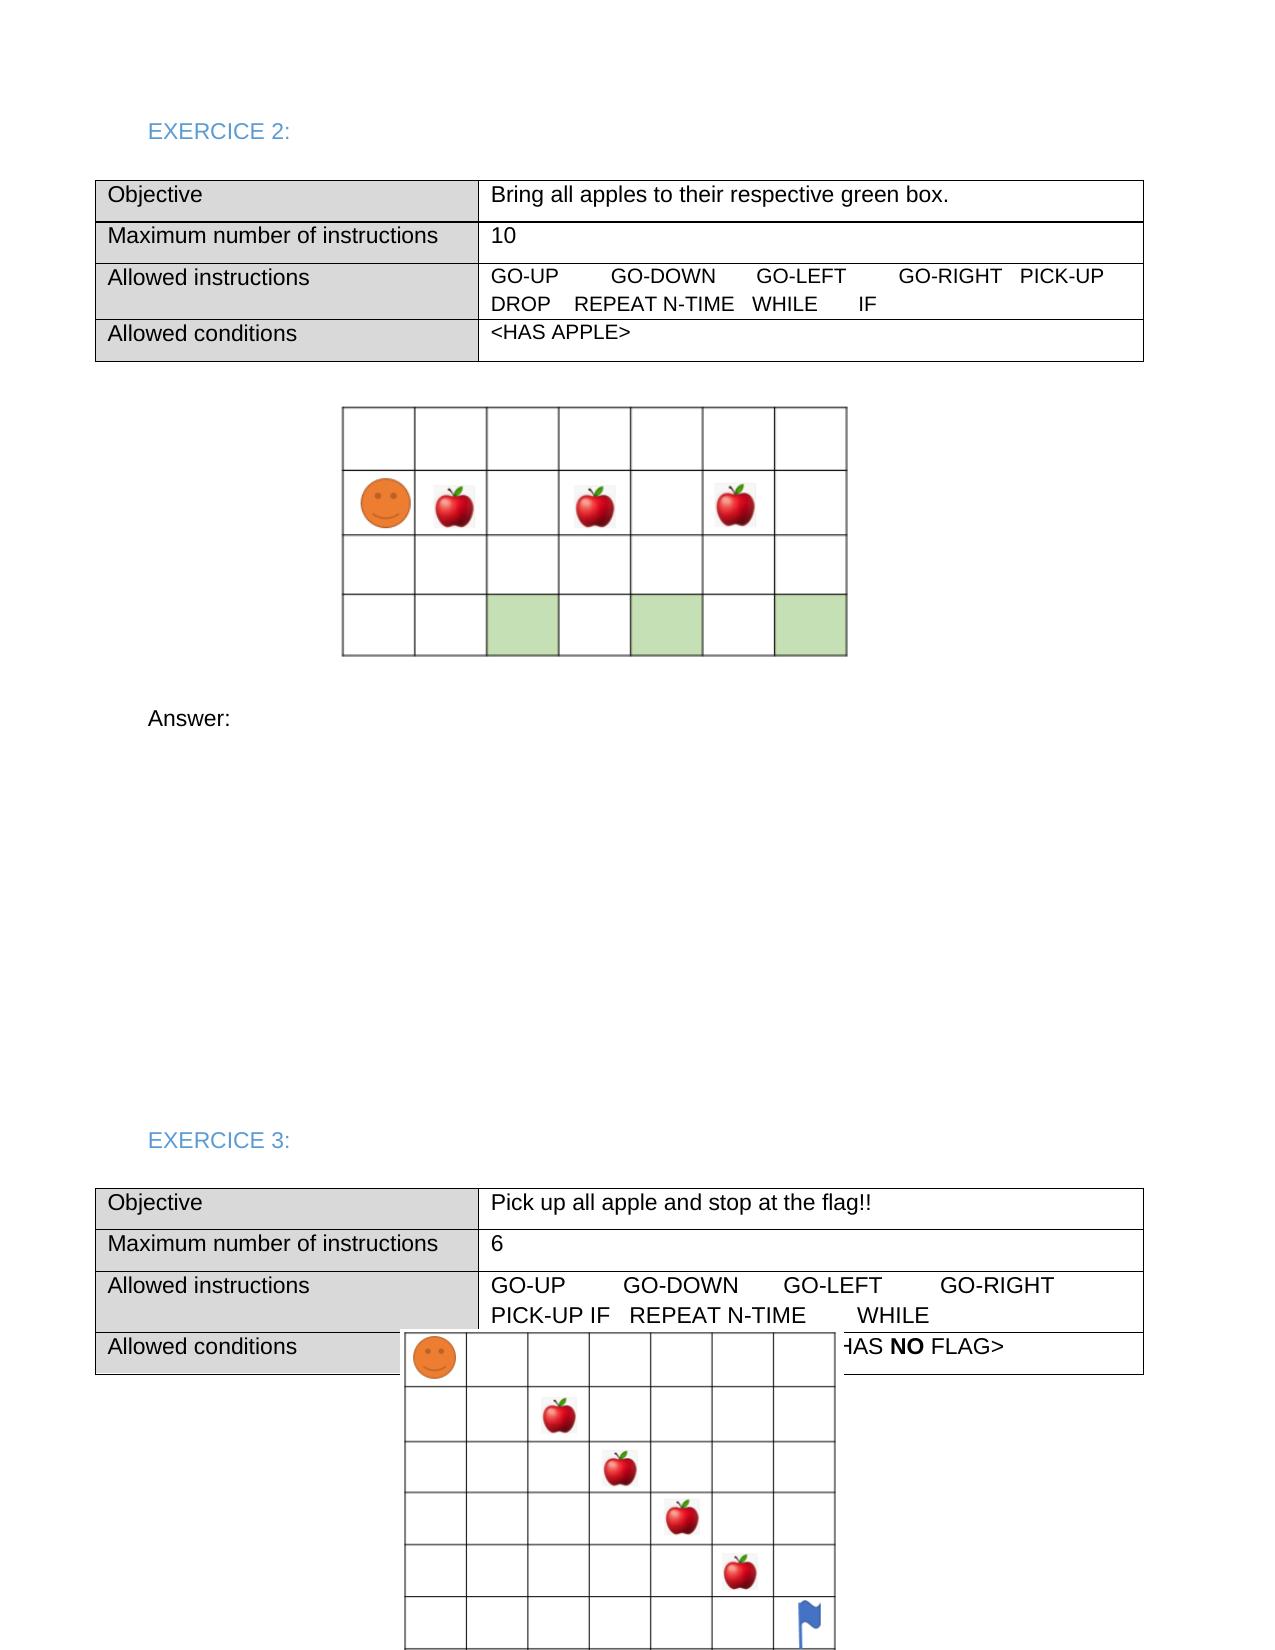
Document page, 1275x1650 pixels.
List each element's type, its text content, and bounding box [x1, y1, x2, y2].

table_cell 6 [479, 1230, 1143, 1271]
table_cell Allowed instructions [96, 1272, 478, 1332]
table_header Objective [96, 1189, 478, 1229]
table_cell Maximum number of instructions [96, 223, 478, 263]
table_cell GO-UP GO-DOWN GO-LEFT GO-RIGHT PICK-UP IF REPEAT N-TIME WHILE [479, 1272, 1143, 1332]
table_cell Allowed conditions [96, 1333, 400, 1373]
text Answer: [148, 704, 1127, 731]
table_cell GO-UP GO-DOWN GO-LEFT GO-RIGHT PICK-UP DROP REPEAT N-TIME WHILE IF [479, 264, 1143, 319]
table_cell Maximum number of instructions [96, 1230, 478, 1271]
table_header Objective [96, 181, 478, 221]
table_header Pick up all apple and stop at the flag!! [479, 1189, 1143, 1229]
table_cell <HAS APPLE> [479, 320, 1143, 361]
text EXERCICE 3: [148, 1127, 1127, 1154]
table_header Bring all apples to their respective green box. [479, 181, 1143, 221]
table_cell 10 [479, 223, 1143, 263]
table_cell Allowed instructions [96, 264, 478, 319]
text EXERCICE 2: [148, 118, 1127, 144]
table_cell <HAS APPLE> <HAS FLAG> <HAS NO FLAG> [844, 1333, 1143, 1373]
table_cell Allowed conditions [96, 320, 478, 361]
